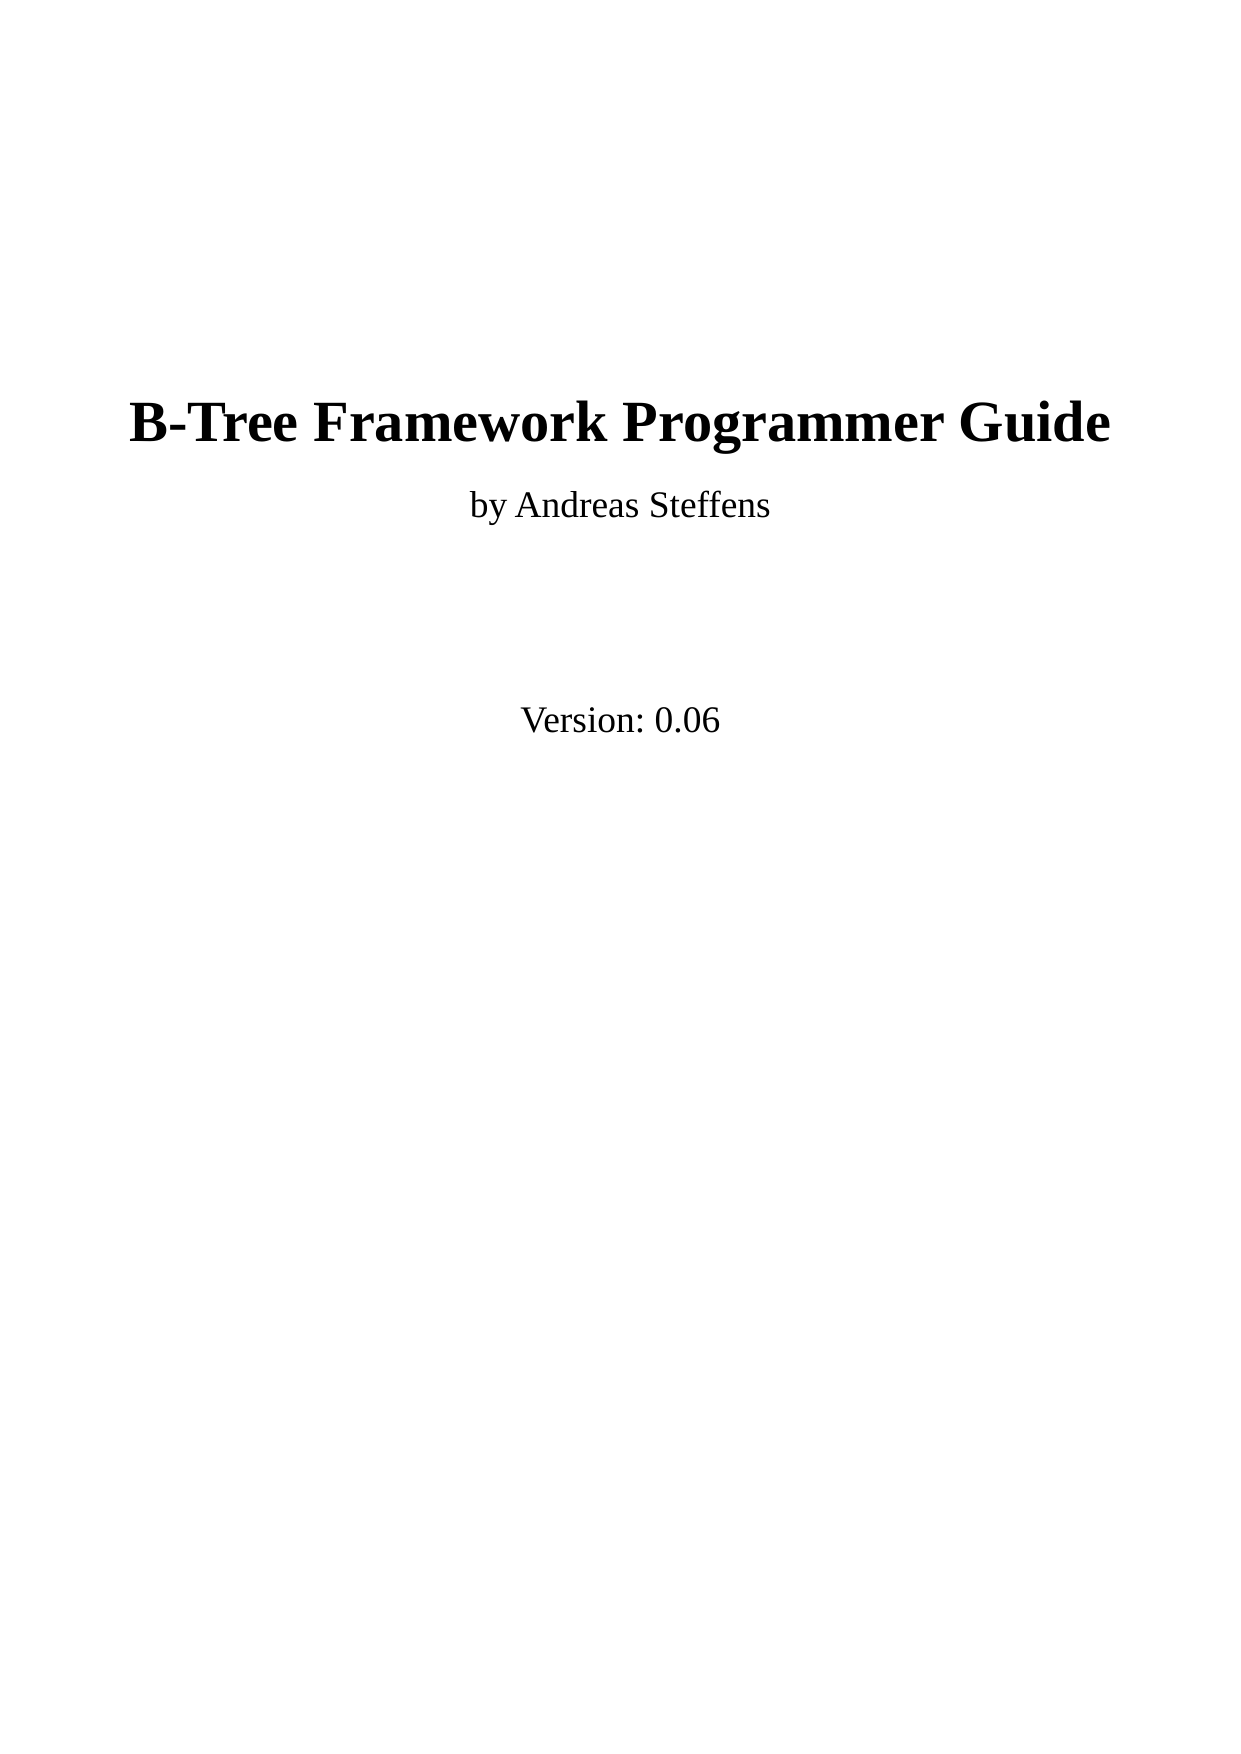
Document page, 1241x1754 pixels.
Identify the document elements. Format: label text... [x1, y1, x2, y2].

text by Andreas Steffens [118, 482, 1122, 525]
text B-Tree Framework Programmer Guide [118, 386, 1122, 453]
text Version: 0.06 [118, 698, 1122, 741]
